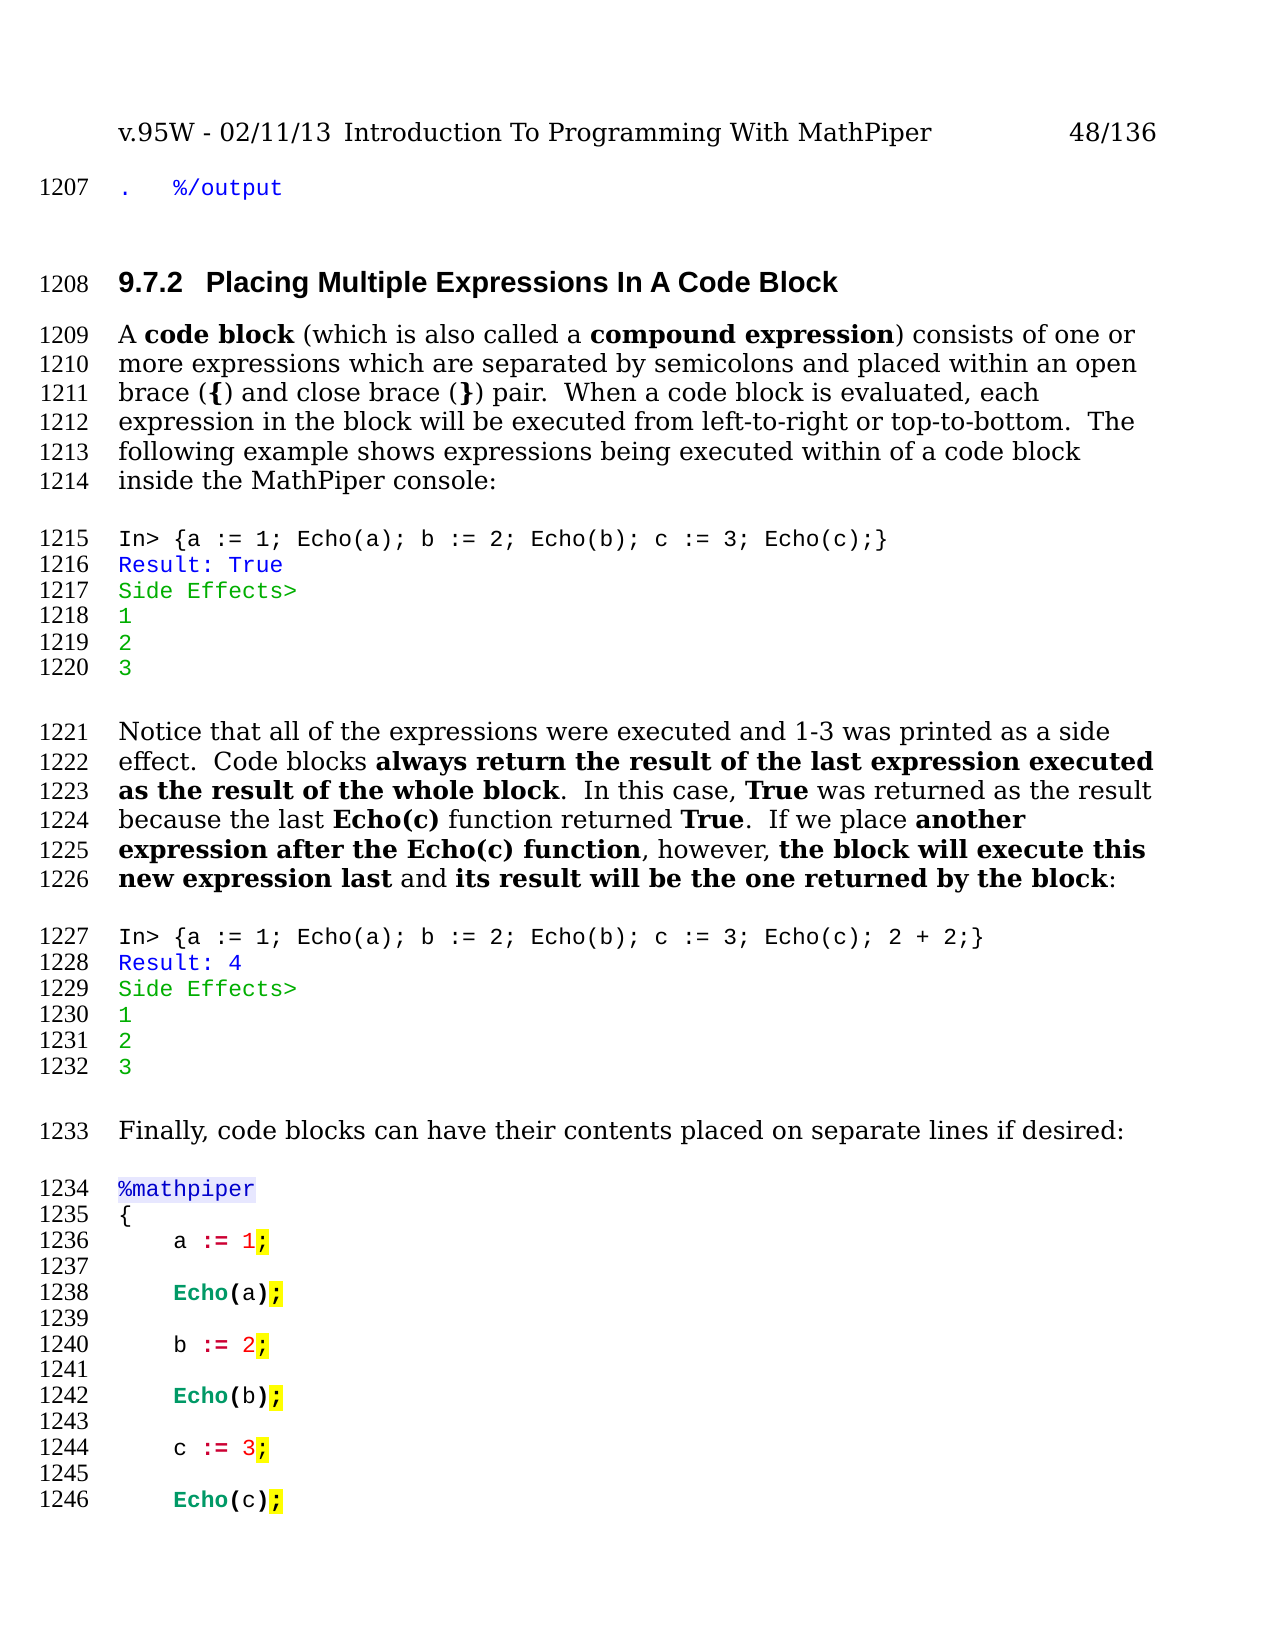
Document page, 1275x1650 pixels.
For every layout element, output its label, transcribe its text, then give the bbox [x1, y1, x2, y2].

text %mathpiper [118, 1177, 1157, 1203]
text Notice that all of the expressions were executed and 1-3 was printed as a side effect. Code blocks always return the result of the last expression executed as the result of the whole block. In this case, True was returned as the result because the last Echo(c) function returned True. If we place another expression after the Echo(c) function, however, the block will execute this new expression last and its result will be the one returned by the block: [118, 718, 1157, 894]
text Echo(b); [118, 1385, 1157, 1411]
text 2 [118, 631, 1157, 657]
text a := 1; [118, 1229, 1157, 1255]
text Side Effects> [118, 977, 1157, 1003]
text 3 [118, 657, 1157, 683]
text { [118, 1203, 1157, 1229]
text Echo(a); [118, 1281, 1157, 1307]
text 2 [118, 1029, 1157, 1055]
text Finally, code blocks can have their contents placed on separate lines if desired: [118, 1116, 1157, 1145]
text A code block (which is also called a compound expression) consists of one or more expressions which are separated by semicolons and placed within an open brace ({) and close brace (}) pair. When a code block is evaluated, each expression in the block will be executed from left-to-right or top-to-bottom. The following example shows expressions being executed within of a code block inside the MathPiper console: [118, 320, 1157, 495]
text 1 [118, 605, 1157, 631]
text . %/output [118, 177, 1157, 203]
text Result: 4 [118, 952, 1157, 977]
text Echo(c); [118, 1488, 1157, 1514]
subtitle Placing Multiple Expressions In A Code Block [118, 265, 1157, 299]
text Side Effects> [118, 579, 1157, 605]
text 3 [118, 1055, 1157, 1081]
text Result: True [118, 553, 1157, 579]
text c := 3; [118, 1437, 1157, 1463]
text In> {a := 1; Echo(a); b := 2; Echo(b); c := 3; Echo(c);} [118, 527, 1157, 553]
text b := 2; [118, 1333, 1157, 1359]
text 1 [118, 1003, 1157, 1029]
text In> {a := 1; Echo(a); b := 2; Echo(b); c := 3; Echo(c); 2 + 2;} [118, 926, 1157, 952]
